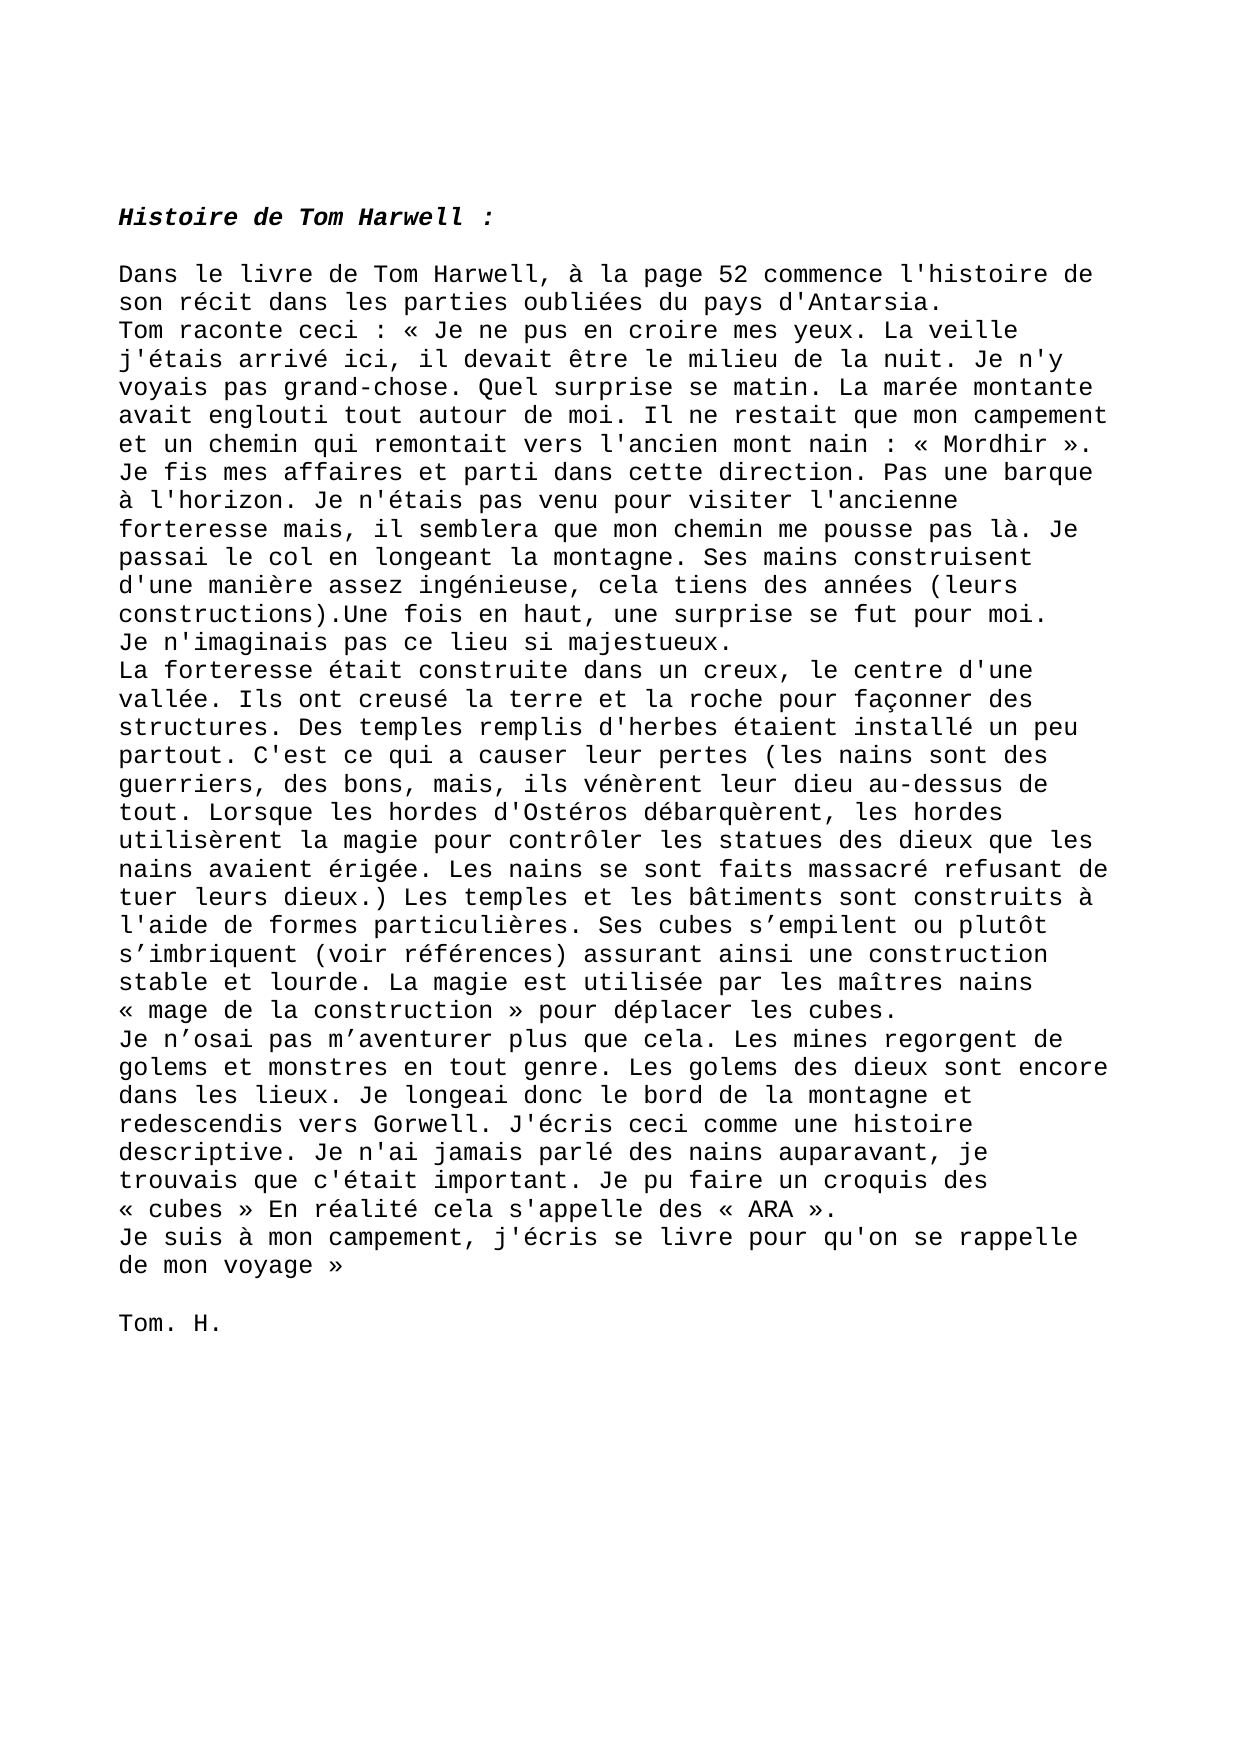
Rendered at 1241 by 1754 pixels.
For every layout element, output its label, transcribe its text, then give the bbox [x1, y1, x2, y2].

text La forteresse était construite dans un creux, le centre d'une vallée. Ils ont creusé la terre et la roche pour façonner des structures. Des temples remplis d'herbes étaient installé un peu partout. C'est ce qui a causer leur pertes (les nains sont des guerriers, des bons, mais, ils vénèrent leur dieu au-dessus de tout. Lorsque les hordes d'Ostéros débarquèrent, les hordes utilisèrent la magie pour contrôler les statues des dieux que les nains avaient érigée. Les nains se sont faits massacré refusant de tuer leurs dieux.) Les temples et les bâtiments sont construits à l'aide de formes particulières. Ses cubes s’empilent ou plutôt s’imbriquent (voir références) assurant ainsi une construction stable et lourde. La magie est utilisée par les maîtres nains « mage de la construction » pour déplacer les cubes. [118, 658, 1122, 1026]
text Tom. H. [118, 1310, 1122, 1338]
text Tom raconte ceci : « Je ne pus en croire mes yeux. La veille j'étais arrivé ici, il devait être le milieu de la nuit. Je n'y voyais pas grand-chose. Quel surprise se matin. La marée montante avait englouti tout autour de moi. Il ne restait que mon campement et un chemin qui remontait vers l'ancien mont nain : « Mordhir ». [118, 318, 1122, 460]
text Je n'imaginais pas ce lieu si majestueux. [118, 630, 1122, 658]
text Je n’osai pas m’aventurer plus que cela. Les mines regorgent de golems et monstres en tout genre. Les golems des dieux sont encore dans les lieux. Je longeai donc le bord de la montagne et redescendis vers Gorwell. J'écris ceci comme une histoire descriptive. Je n'ai jamais parlé des nains auparavant, je trouvais que c'était important. Je pu faire un croquis des « cubes » En réalité cela s'appelle des « ARA ». [118, 1026, 1122, 1225]
text Histoire de Tom Harwell : [118, 204, 1122, 233]
text Je fis mes affaires et parti dans cette direction. Pas une barque à l'horizon. Je n'étais pas venu pour visiter l'ancienne forteresse mais, il semblera que mon chemin me pousse pas là. Je passai le col en longeant la montagne. Ses mains construisent d'une manière assez ingénieuse, cela tiens des années (leurs constructions).Une fois en haut, une surprise se fut pour moi. [118, 460, 1122, 630]
text Je suis à mon campement, j'écris se livre pour qu'on se rappelle de mon voyage » [118, 1225, 1122, 1281]
text Dans le livre de Tom Harwell, à la page 52 commence l'histoire de son récit dans les parties oubliées du pays d'Antarsia. [118, 261, 1122, 318]
